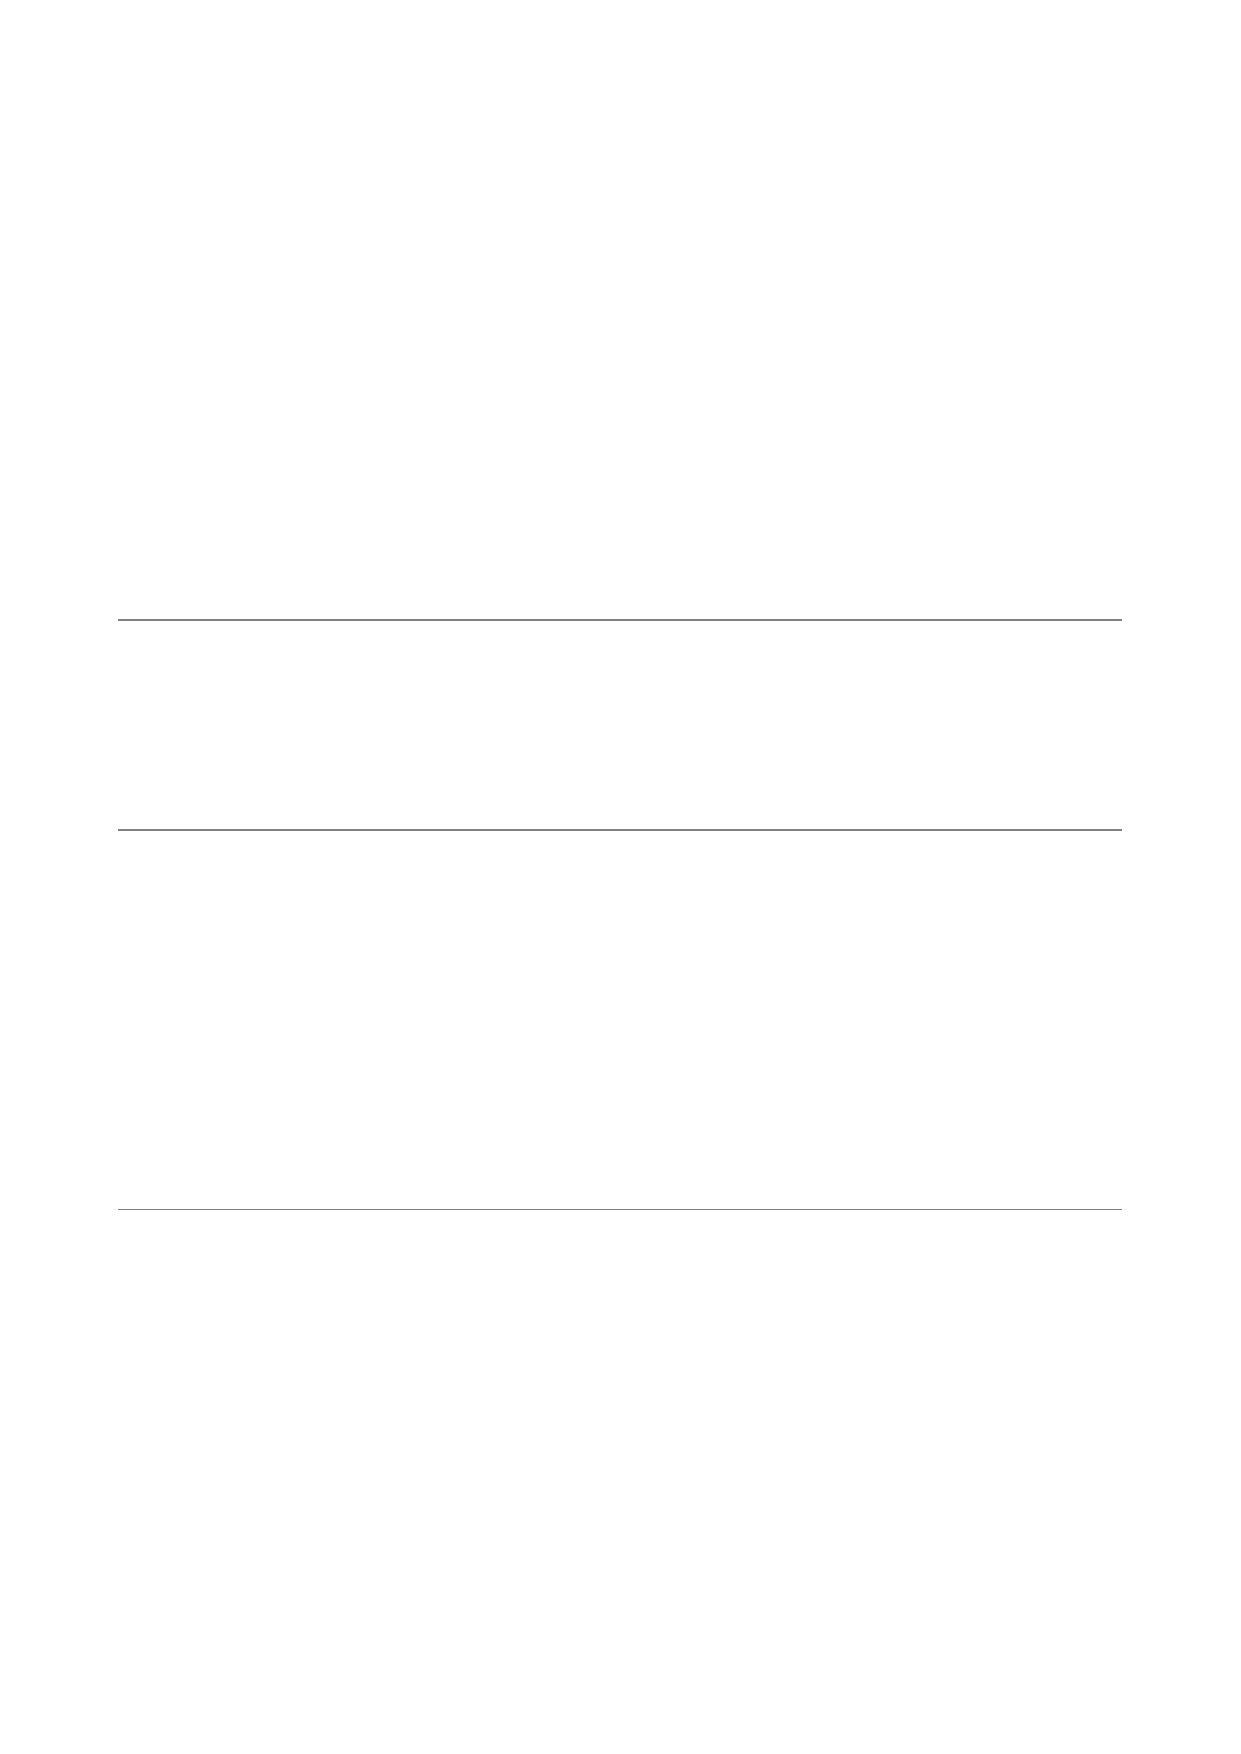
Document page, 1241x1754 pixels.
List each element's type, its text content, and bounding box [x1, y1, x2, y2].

subtitle 1️⃣ loadScript(...) возвращает Promise [118, 950, 1122, 986]
text ); [118, 505, 1122, 528]
text Ты говоришь: [118, 1426, 1122, 1455]
text promise.then( [118, 434, 1122, 457]
text Здесь then используют не для передачи данных дальше, а просто чтобы ПОДПИСАТЬСЯ на результат. [177, 726, 1063, 786]
text ❌ return нужен не всегда ✅ он нужен, когда ты хочешь что-то передать дальше [177, 174, 1063, 233]
text error => alert(`Ошибка: ${error.message}`) [118, 481, 1122, 505]
list либо загрузится успешно [162, 1099, 1122, 1128]
subtitle Ответ на твой вопрос одним предложением [118, 118, 1122, 161]
subtitle 2️⃣ Первый then — подписка №1 [118, 1254, 1122, 1290]
text let promise = loadScript(...); [118, 999, 1122, 1022]
text ); [118, 1373, 1122, 1397]
list либо завершится с ошибкой [162, 1147, 1122, 1176]
text script => alert(...), [118, 1326, 1122, 1349]
subtitle Ключевая мысль (1 предложение) [118, 670, 1122, 713]
text 👉 это один Promise, который: [118, 1052, 1122, 1081]
text promise.then( [118, 1302, 1122, 1326]
text ❗ Ты ничего не собираешься передавать дальше, поэтому return не нужен. [118, 1561, 1122, 1625]
text script => alert(`${script.src} загружен!`), [118, 457, 1122, 481]
text promise.then(script => alert('Ещё один обработчик...')); [118, 552, 1122, 576]
subtitle Вот код ещё раз [118, 284, 1122, 327]
text let promise = loadScript("https://cdnjs.cloudflare.com/ajax/libs/lodash.js/4.17.11/lodash.js"); [118, 339, 1122, 410]
text «Когда промис завершится — просто покажи alert» [177, 1474, 1063, 1531]
subtitle Что здесь происходит на самом деле [118, 880, 1122, 923]
text error => alert(...) [118, 1349, 1122, 1373]
